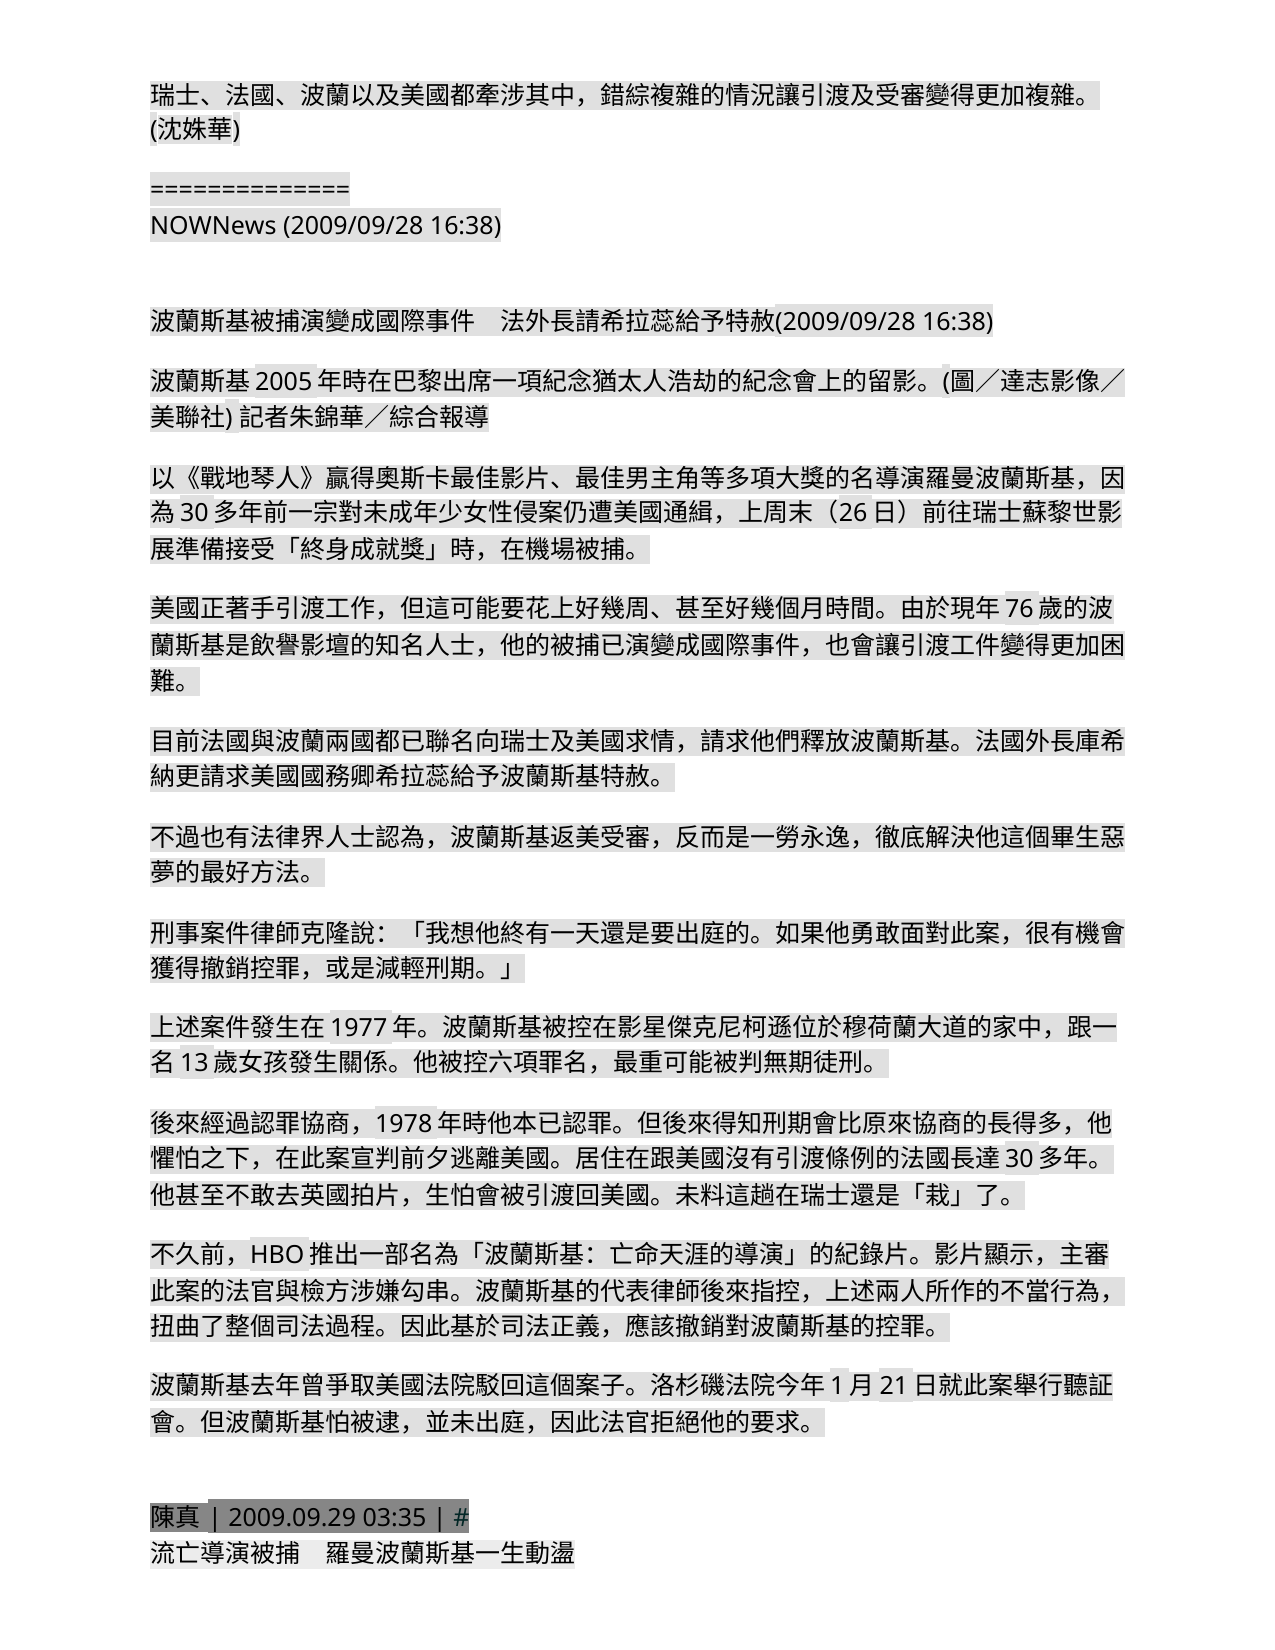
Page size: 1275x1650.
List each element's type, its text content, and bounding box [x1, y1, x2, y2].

text 不久前，HBO推出一部名為「波蘭斯基：亡命天涯的導演」的紀錄片。影片顯示，主審此案的法官與檢方涉嫌勾串。波蘭斯基的代表律師後來指控，上述兩人所作的不當行為，扭曲了整個司法過程。因此基於司法正義，應該撤銷對波蘭斯基的控罪。 [150, 1235, 1125, 1342]
text 上述案件發生在1977年。波蘭斯基被控在影星傑克尼柯遜位於穆荷蘭大道的家中，跟一名13歲女孩發生關係。他被控六項罪名，最重可能被判無期徒刑。 [150, 1008, 1125, 1079]
text 刑事案件律師克隆說：「我想他終有一天還是要出庭的。如果他勇敢面對此案，很有機會獲得撤銷控罪，或是減輕刑期。」 [150, 912, 1125, 983]
text 波蘭斯基去年曾爭取美國法院駁回這個案子。洛杉磯法院今年1月21日就此案舉行聽証會。但波蘭斯基怕被逮，並未出庭，因此法官拒絕他的要求。 [150, 1367, 1125, 1473]
text 瑞士、法國、波蘭以及美國都牽涉其中，錯綜複雜的情況讓引渡及受審變得更加複雜。(沈姝華) [150, 75, 1125, 146]
text 波蘭斯基被捕演變成國際事件 法外長請希拉蕊給予特赦(2009/09/28 16:38) [150, 267, 1125, 337]
text ============== NOWNews (2009/09/28 16:38) [150, 171, 1125, 242]
text 以《戰地琴人》贏得奧斯卡最佳影片、最佳男主角等多項大獎的名導演羅曼波蘭斯基，因為30多年前一宗對未成年少女性侵案仍遭美國通緝，上周末（26日）前往瑞士蘇黎世影展準備接受「終身成就獎」時，在機場被捕。 [150, 458, 1125, 564]
text 後來經過認罪協商，1978年時他本已認罪。但後來得知刑期會比原來協商的長得多，他懼怕之下，在此案宣判前夕逃離美國。居住在跟美國沒有引渡條例的法國長達30多年。他甚至不敢去英國拍片，生怕會被引渡回美國。未料這趟在瑞士還是「栽」了。 [150, 1104, 1125, 1210]
text 美國正著手引渡工作，但這可能要花上好幾周、甚至好幾個月時間。由於現年76歲的波蘭斯基是飲譽影壇的知名人士，他的被捕已演變成國際事件，也會讓引渡工件變得更加困難。 [150, 589, 1125, 696]
text 陳真 | 2009.09.29 03:35 | # [150, 1498, 1125, 1533]
text 不過也有法律界人士認為，波蘭斯基返美受審，反而是一勞永逸，徹底解決他這個畢生惡夢的最好方法。 [150, 817, 1125, 887]
text 流亡導演被捕 羅曼波蘭斯基一生動盪 [150, 1533, 1125, 1569]
text 目前法國與波蘭兩國都已聯名向瑞士及美國求情，請求他們釋放波蘭斯基。法國外長庫希納更請求美國國務卿希拉蕊給予波蘭斯基特赦。 [150, 721, 1125, 792]
text 波蘭斯基2005年時在巴黎出席一項紀念猶太人浩劫的紀念會上的留影。(圖／達志影像／美聯社) 記者朱錦華／綜合報導 [150, 362, 1125, 433]
